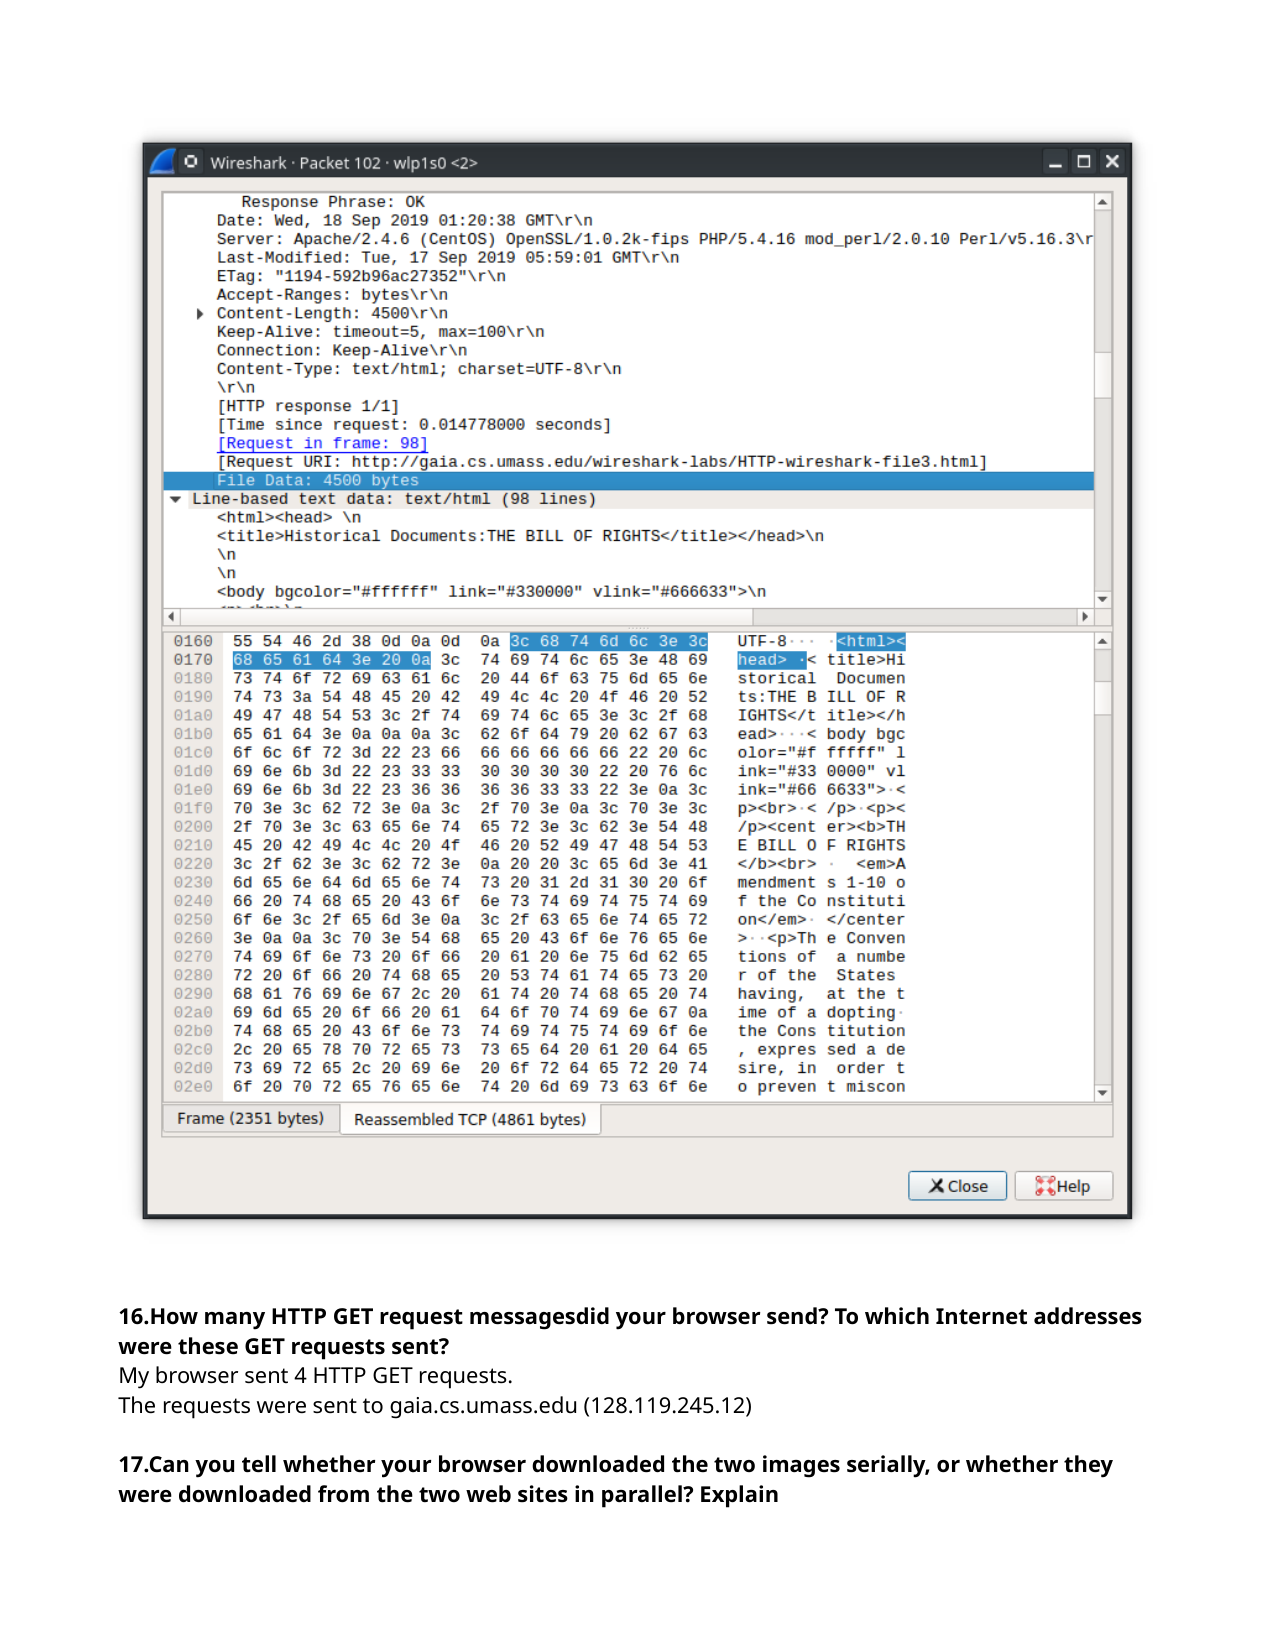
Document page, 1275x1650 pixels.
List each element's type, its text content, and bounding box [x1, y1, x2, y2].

text The requests were sent to gaia.cs.umass.edu (128.119.245.12) [118, 1390, 1157, 1420]
text 17.Can you tell whether your browser downloaded the two images serially, or whether they were downloaded from the two web sites in parallel? Explain [118, 1449, 1157, 1508]
text My browser sent 4 HTTP GET requests. [118, 1361, 1157, 1390]
picture [118, 118, 1157, 1244]
text 16.How many HTTP GET request messagesdid your browser send? To which Internet addresses were these GET requests sent? [118, 1301, 1157, 1361]
